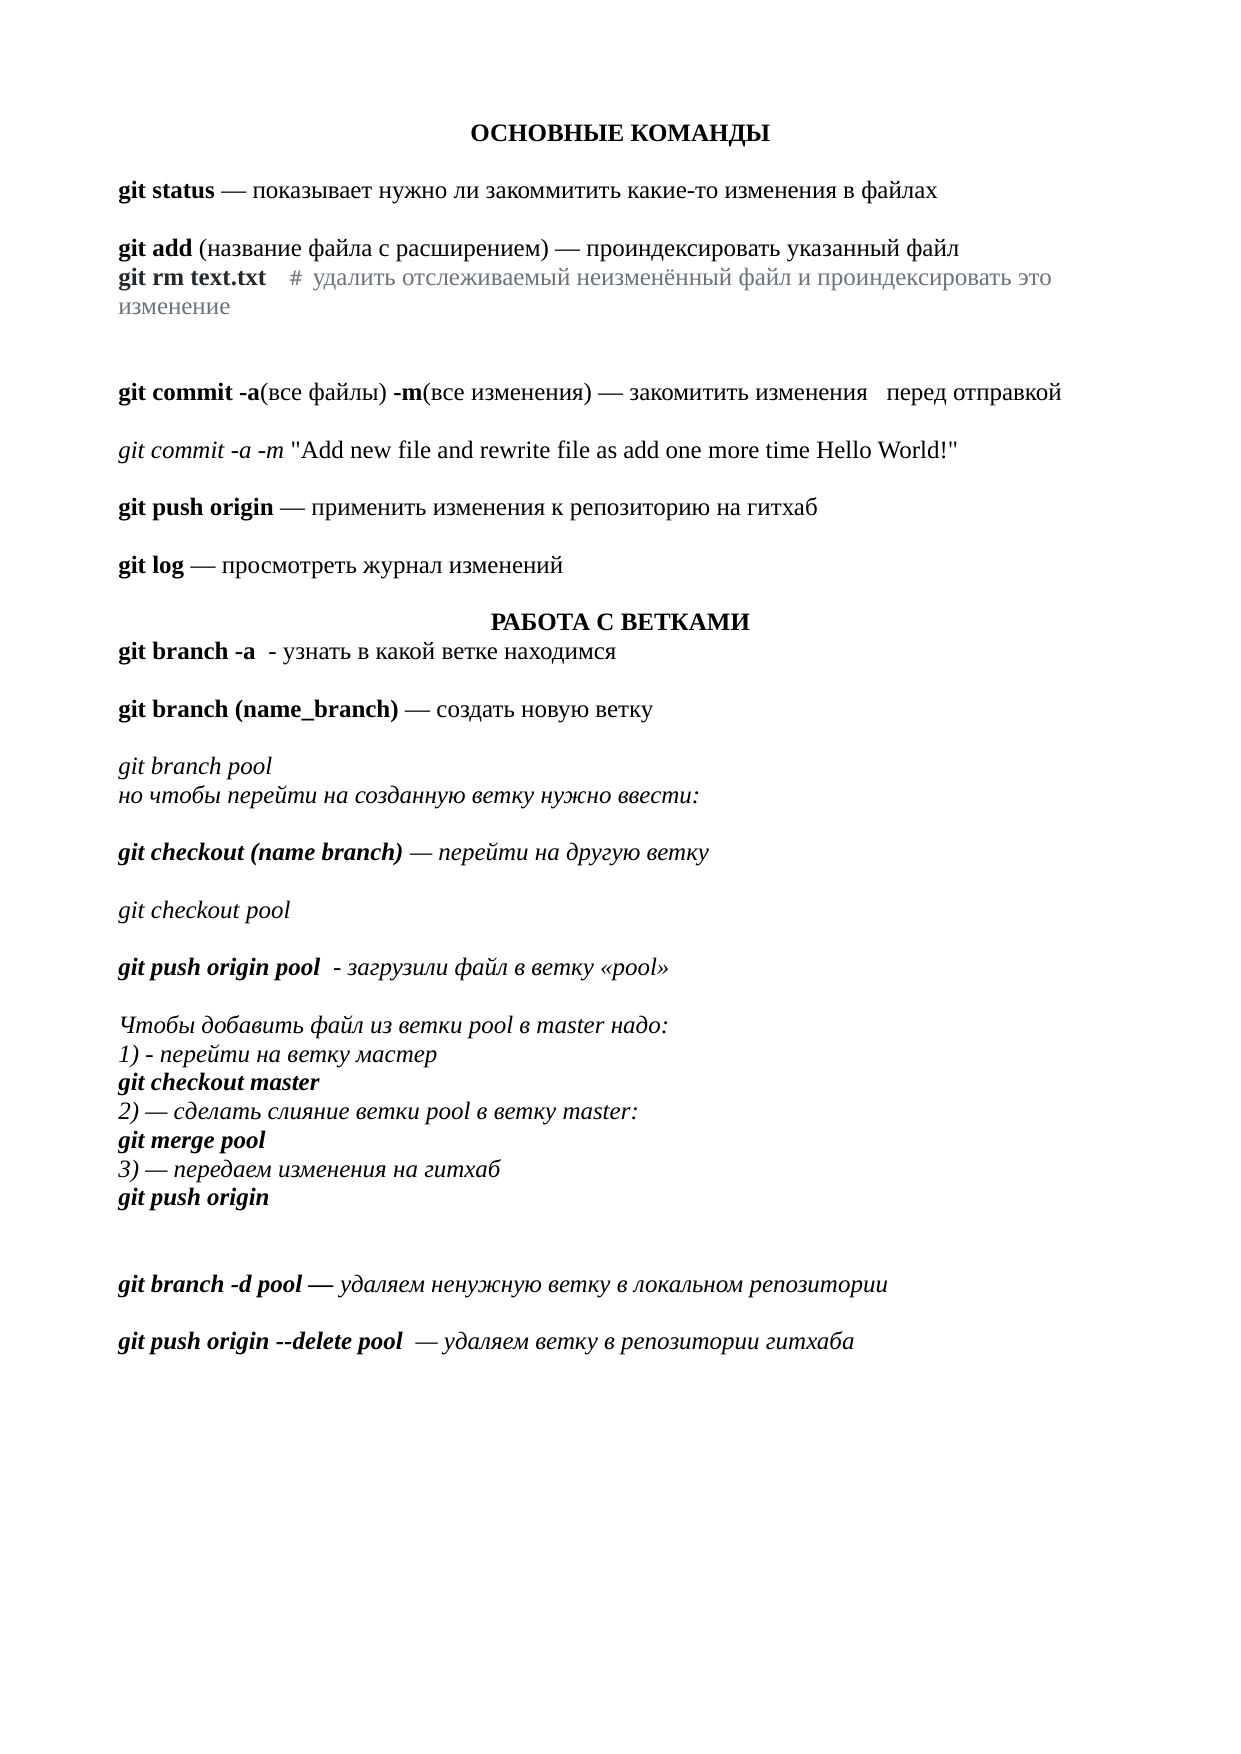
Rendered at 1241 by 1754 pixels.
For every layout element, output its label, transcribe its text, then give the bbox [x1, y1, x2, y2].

text git branch -d pool — удаляем ненужную ветку в локальном репозитории [118, 1269, 1122, 1297]
text git checkout master [118, 1067, 1122, 1096]
text git push origin — применить изменения к репозиторию на гитхаб [118, 492, 1122, 521]
text 2) — сделать слияние ветки pool в ветку master: [118, 1096, 1122, 1125]
text git push origin pool - загрузили файл в ветку «pool» [118, 952, 1122, 981]
text git branch (name_branch) — создать новую ветку [118, 694, 1122, 722]
text git branch -a - узнать в какой ветке находимся [118, 636, 1122, 665]
text git push origin --delete pool — удаляем ветку в репозитории гитхаба [118, 1326, 1122, 1355]
text Чтобы добавить файл из ветки pool в master надо: [118, 1010, 1122, 1039]
text git checkout (name branch) — перейти на другую ветку [118, 837, 1122, 866]
text 1) - перейти на ветку мастер [118, 1039, 1122, 1067]
text git push origin [118, 1182, 1122, 1211]
text но чтобы перейти на созданную ветку нужно ввести: [118, 780, 1122, 809]
text РАБОТА С ВЕТКАМИ [118, 607, 1122, 636]
text git checkout pool [118, 895, 1122, 924]
text git status — показывает нужно ли закоммитить какие-то изменения в файлах [118, 176, 1122, 204]
text 3) — передаем изменения на гитхаб [118, 1154, 1122, 1182]
text git rm text.txt # удалить отслеживаемый неизменённый файл и проиндексировать это изменение [118, 262, 1122, 320]
text git commit -a -m "Add new file and rewrite file as add one more time Hello World!" [118, 435, 1122, 464]
text git branch pool [118, 751, 1122, 780]
text git merge pool [118, 1125, 1122, 1154]
text git add (название файла с расширением) — проиндексировать указанный файл [118, 233, 1122, 262]
text git commit -a(все файлы) -m(все изменения) — закомитить изменения перед отправкой [118, 377, 1122, 406]
text git log — просмотреть журнал изменений [118, 550, 1122, 579]
text ОСНОВНЫЕ КОМАНДЫ [118, 118, 1122, 147]
